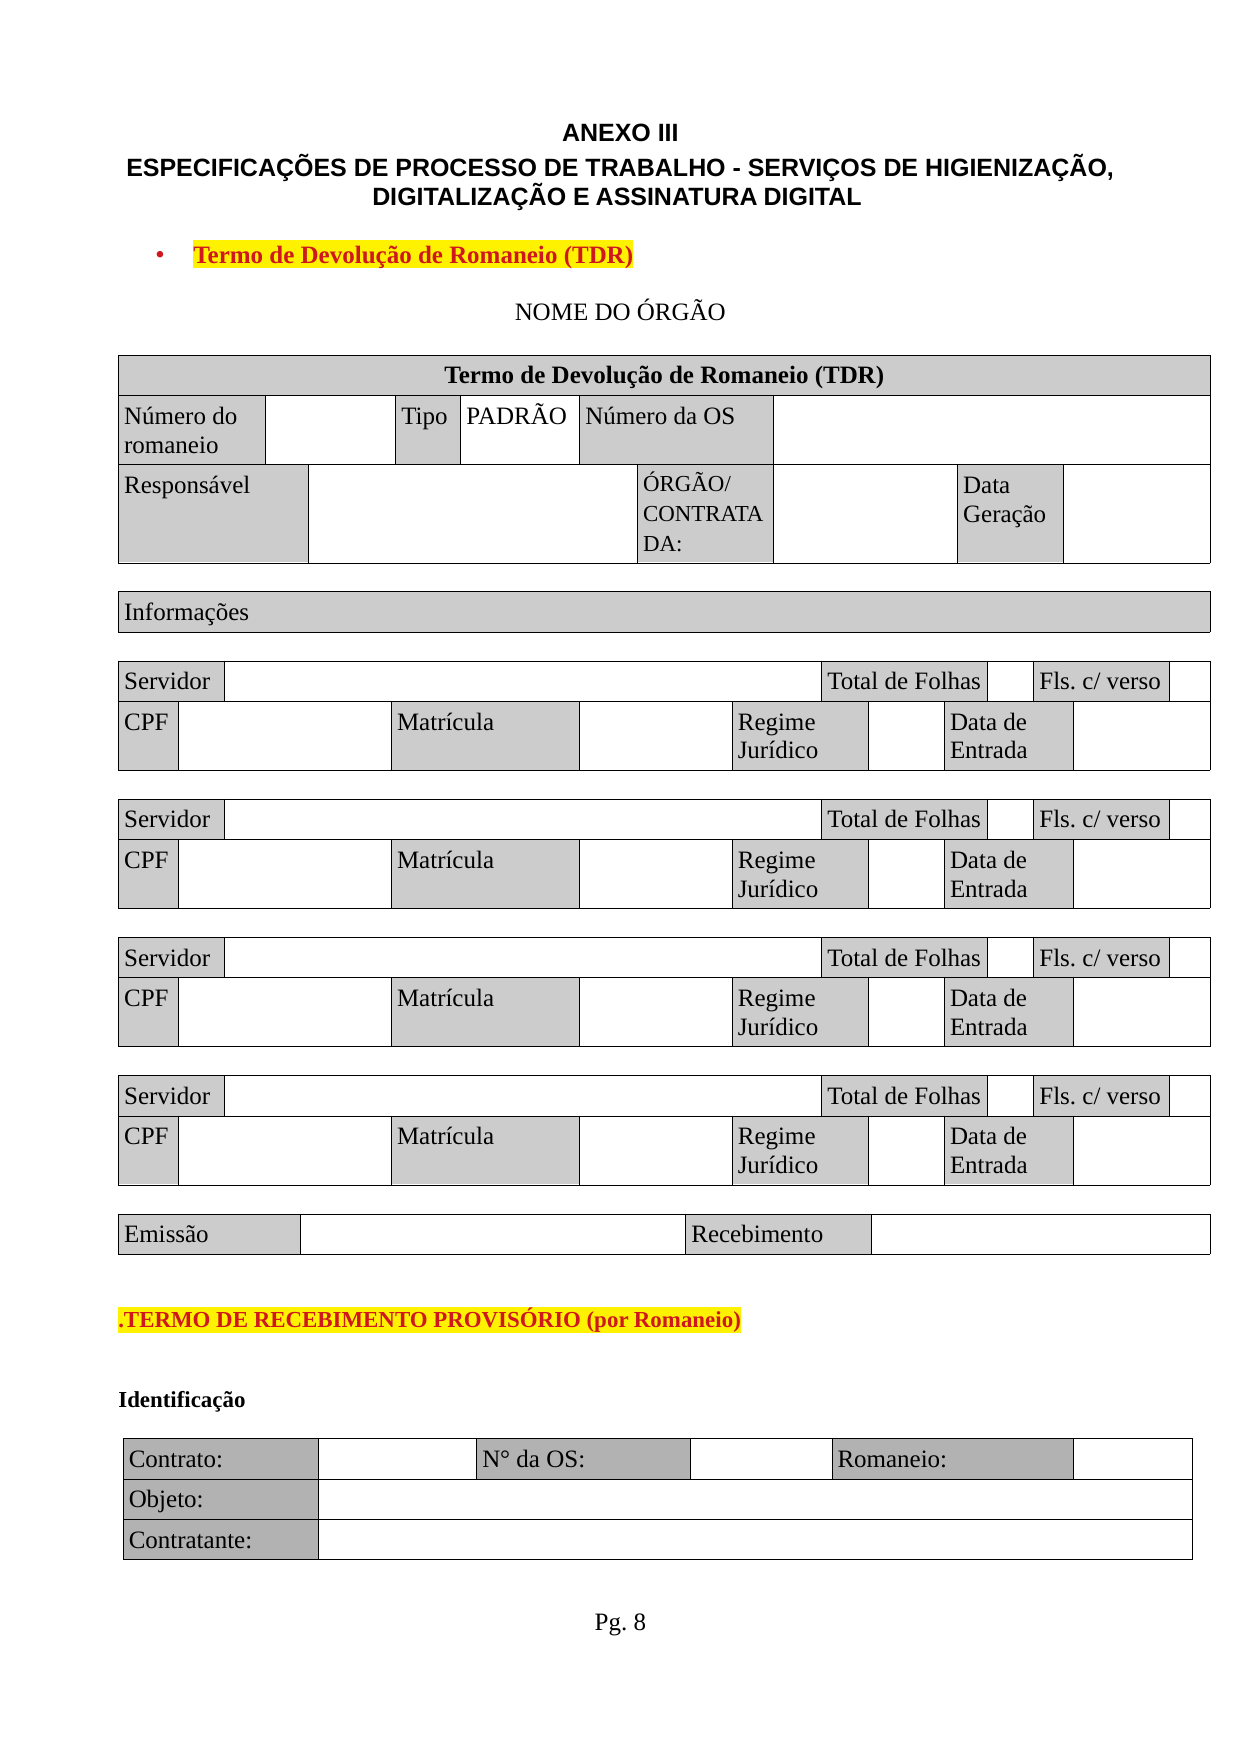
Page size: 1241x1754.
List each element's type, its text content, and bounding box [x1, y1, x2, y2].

table_cell PADRÃO [461, 396, 579, 464]
table_cell [580, 840, 732, 908]
table_cell Data de Entrada [945, 840, 1073, 908]
table_header Fls. c/ verso [1034, 938, 1169, 977]
table_cell [1074, 840, 1210, 908]
table_cell [179, 1117, 391, 1184]
table_header [988, 800, 1033, 839]
table_cell ÓRGÃO/CONTRATADA: [638, 465, 773, 562]
table_cell CPF [119, 978, 178, 1046]
table_header [1170, 1076, 1210, 1116]
table_cell CPF [119, 702, 178, 770]
table_header Fls. c/ verso [1034, 662, 1169, 701]
table_cell Regime Jurídico [733, 840, 868, 908]
table_cell [869, 978, 944, 1046]
text .TERMO DE RECEBIMENTO PROVISÓRIO (por Romaneio) [118, 1307, 1122, 1333]
table_cell Responsável [119, 465, 308, 562]
table_cell [179, 702, 391, 770]
table_cell Data de Entrada [945, 702, 1073, 770]
table_cell [1064, 465, 1210, 562]
table_header [225, 1076, 821, 1116]
table_cell Matrícula [392, 1117, 579, 1184]
table_header Servidor [119, 800, 224, 839]
table_header [988, 1076, 1033, 1116]
table_header [988, 938, 1033, 977]
table_header Romaneio: [833, 1439, 1073, 1479]
table_header Total de Folhas [822, 800, 987, 839]
table_header [691, 1439, 832, 1479]
table_cell [774, 396, 1210, 464]
table_cell Matrícula [392, 702, 579, 770]
list Termo de Devolução de Romaneio (TDR) [156, 240, 1122, 268]
table_cell [580, 1117, 732, 1184]
table_header Recebimento [686, 1215, 871, 1254]
table_cell [319, 1520, 1192, 1559]
table_header Termo de Devolução de Romaneio (TDR) [119, 356, 1210, 395]
table_cell Regime Jurídico [733, 1117, 868, 1184]
table_cell Matrícula [392, 840, 579, 908]
table_header Fls. c/ verso [1034, 800, 1169, 839]
table_cell [1074, 1117, 1210, 1184]
table_header [1170, 662, 1210, 701]
table_header [872, 1215, 1210, 1254]
table_cell [580, 978, 732, 1046]
table_header Total de Folhas [822, 1076, 987, 1116]
table_cell CPF [119, 1117, 178, 1184]
table_header N° da OS: [477, 1439, 690, 1479]
table_cell [179, 840, 391, 908]
table_header [225, 800, 821, 839]
table_cell [179, 978, 391, 1046]
table_header [301, 1215, 685, 1254]
table_cell [1074, 702, 1210, 770]
table_header [988, 662, 1033, 701]
table_cell Objeto: [124, 1480, 318, 1519]
table_cell Matrícula [392, 978, 579, 1046]
table_cell Regime Jurídico [733, 978, 868, 1046]
table_header [1170, 800, 1210, 839]
table_header Total de Folhas [822, 662, 987, 701]
table_header Informações [119, 592, 1210, 632]
table_cell [266, 396, 395, 464]
table_header Total de Folhas [822, 938, 987, 977]
table_header Emissão [119, 1215, 300, 1254]
table_cell Contratante: [124, 1520, 318, 1559]
table_header [1170, 938, 1210, 977]
table_cell Número da OS [580, 396, 773, 464]
table_cell Data Geração [958, 465, 1063, 562]
table_header Contrato: [124, 1439, 318, 1479]
table_header [225, 662, 821, 701]
text NOME DO ÓRGÃO [118, 297, 1122, 326]
table_cell [869, 702, 944, 770]
table_header Fls. c/ verso [1034, 1076, 1169, 1116]
table_header [319, 1439, 476, 1479]
table_header Servidor [119, 1076, 224, 1116]
table_cell Número do romaneio [119, 396, 265, 464]
table_cell [319, 1480, 1192, 1519]
table_header Servidor [119, 662, 224, 701]
table_cell Tipo [396, 396, 460, 464]
table_header [225, 938, 821, 977]
table_cell Data de Entrada [945, 1117, 1073, 1184]
text Identificação [118, 1386, 1122, 1412]
table_cell [774, 465, 957, 562]
table_cell Data de Entrada [945, 978, 1073, 1046]
table_cell [869, 840, 944, 908]
table_header Servidor [119, 938, 224, 977]
table_cell [580, 702, 732, 770]
table_cell [869, 1117, 944, 1184]
table_cell Regime Jurídico [733, 702, 868, 770]
table_cell [309, 465, 637, 562]
table_cell [1074, 978, 1210, 1046]
table_header [1074, 1439, 1192, 1479]
table_cell CPF [119, 840, 178, 908]
